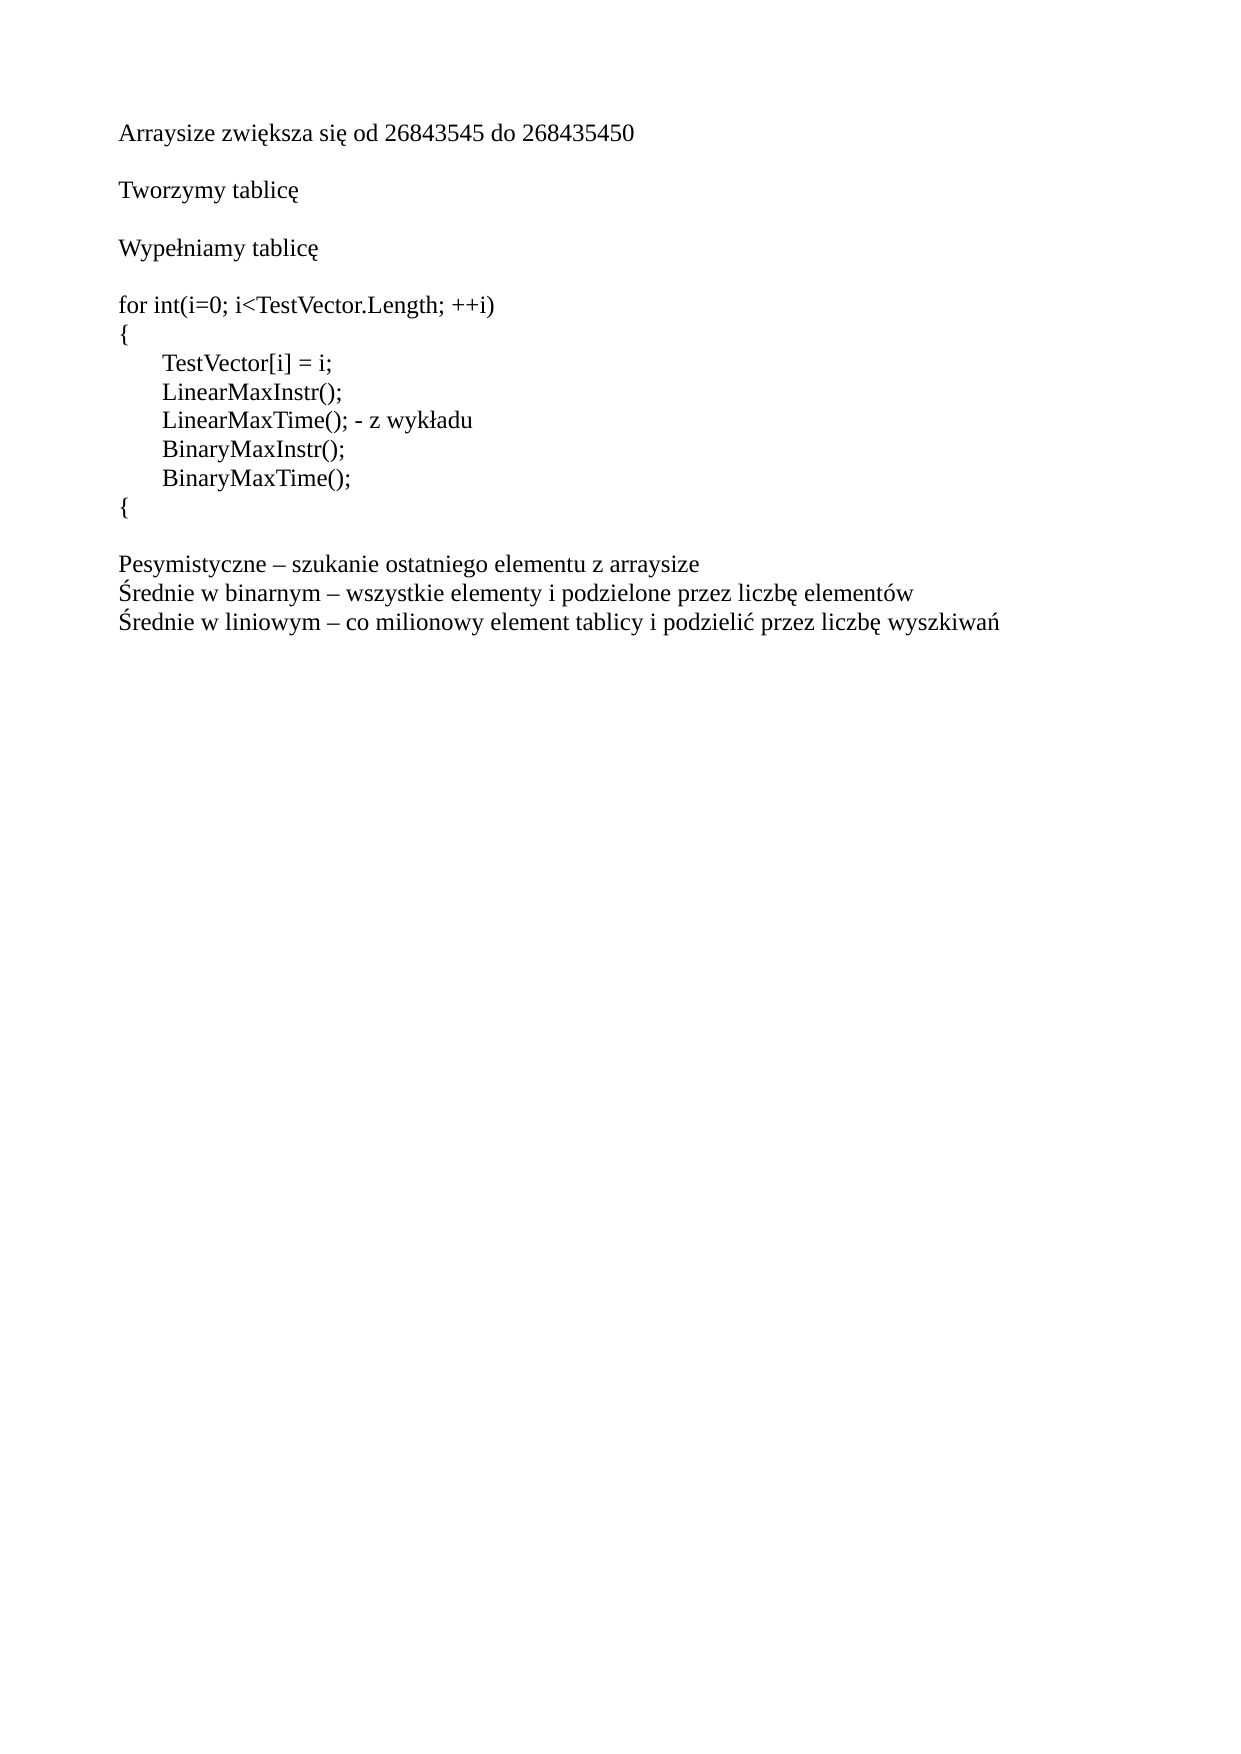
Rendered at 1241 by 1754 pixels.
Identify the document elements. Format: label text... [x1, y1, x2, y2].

text LinearMaxInstr(); [118, 377, 1122, 406]
text Wypełniamy tablicę [118, 233, 1122, 262]
text for int(i=0; i<TestVector.Length; ++i) [118, 291, 1122, 319]
text Pesymistyczne – szukanie ostatniego elementu z arraysize [118, 549, 1122, 578]
text { [118, 319, 1122, 348]
text Arraysize zwiększa się od 26843545 do 268435450 [118, 118, 1122, 147]
text Tworzymy tablicę [118, 176, 1122, 204]
text { [118, 492, 1122, 521]
text LinearMaxTime(); - z wykładu [118, 406, 1122, 434]
text BinaryMaxInstr(); [118, 434, 1122, 463]
text Średnie w liniowym – co milionowy element tablicy i podzielić przez liczbę wyszkiwań [118, 607, 1122, 636]
text TestVector[i] = i; [118, 348, 1122, 377]
text BinaryMaxTime(); [118, 463, 1122, 492]
text Średnie w binarnym – wszystkie elementy i podzielone przez liczbę elementów [118, 578, 1122, 607]
